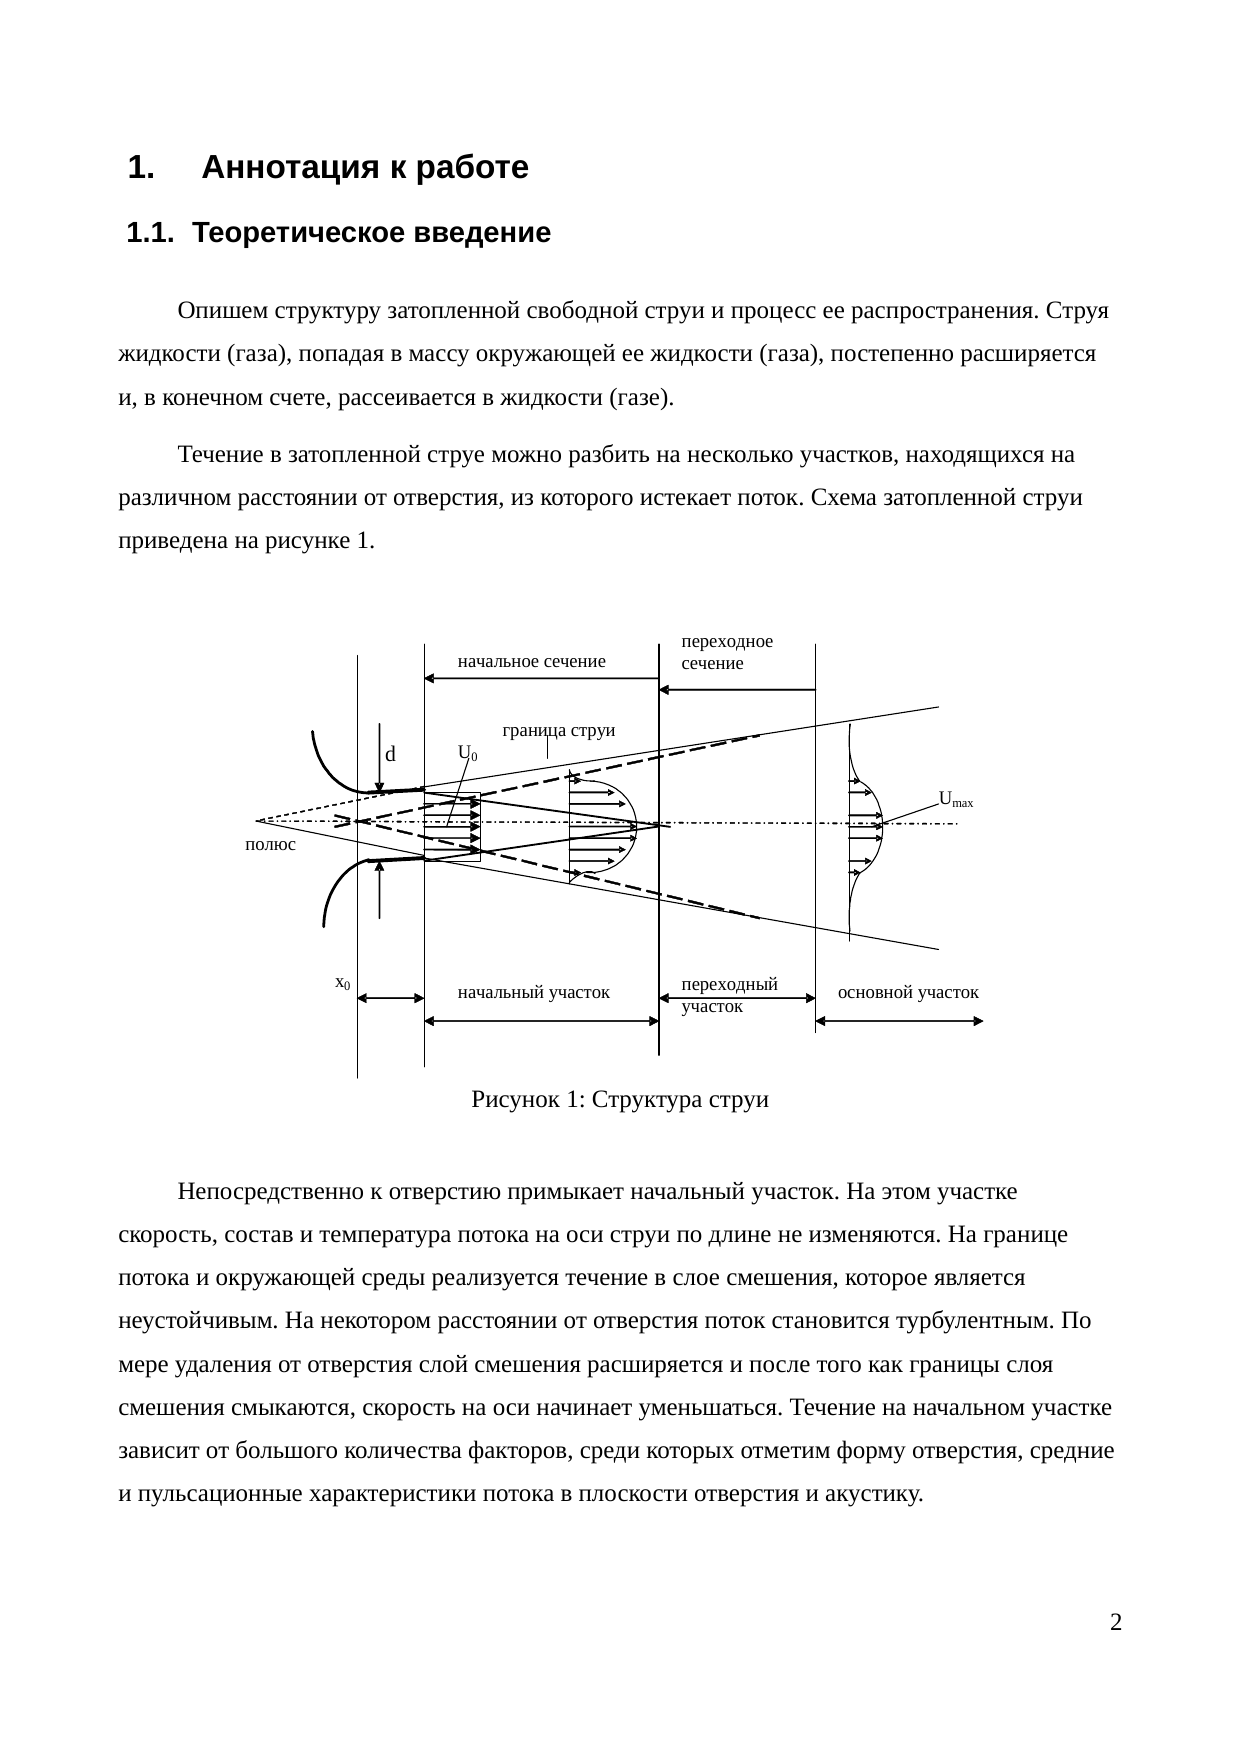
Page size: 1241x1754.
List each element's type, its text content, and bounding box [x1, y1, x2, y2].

subtitle Аннотация к работе [118, 148, 1122, 186]
text Опишем структуру затопленной свободной струи и процесс ее распространения. Струя жидкости (газа), попадая в массу окружающей ее жидкости (газа), постепенно расширяется и, в конечном счете, рассеивается в жидкости (газе). [118, 295, 1122, 410]
text Течение в затопленной струе можно разбить на несколько участков, находящихся на различном расстоянии от отверстия, из которого истекает поток. Схема затопленной струи приведена на рисунке 1. [118, 439, 1122, 554]
subtitle Теоретическое введение [118, 216, 1122, 249]
text Рисунок 1: Структура струи [230, 624, 1010, 1112]
text Непосредственно к отверстию примыкает начальный участок. На этом участке скорость, состав и температура потока на оси струи по длине не изменяются. На границе потока и окружающей среды реализуется течение в слое смешения, которое является неустойчивым. На некотором расстоянии от отверстия поток становится турбулентным. По мере удаления от отверстия слой смешения расширяется и после того как границы слоя смешения смыкаются, скорость на оси начинает уменьшаться. Течение на начальном участке зависит от большого количества факторов, среди которых отметим форму отверстия, средние и пульсационные характеристики потока в плоскости отверстия и акустику. [118, 1176, 1122, 1507]
